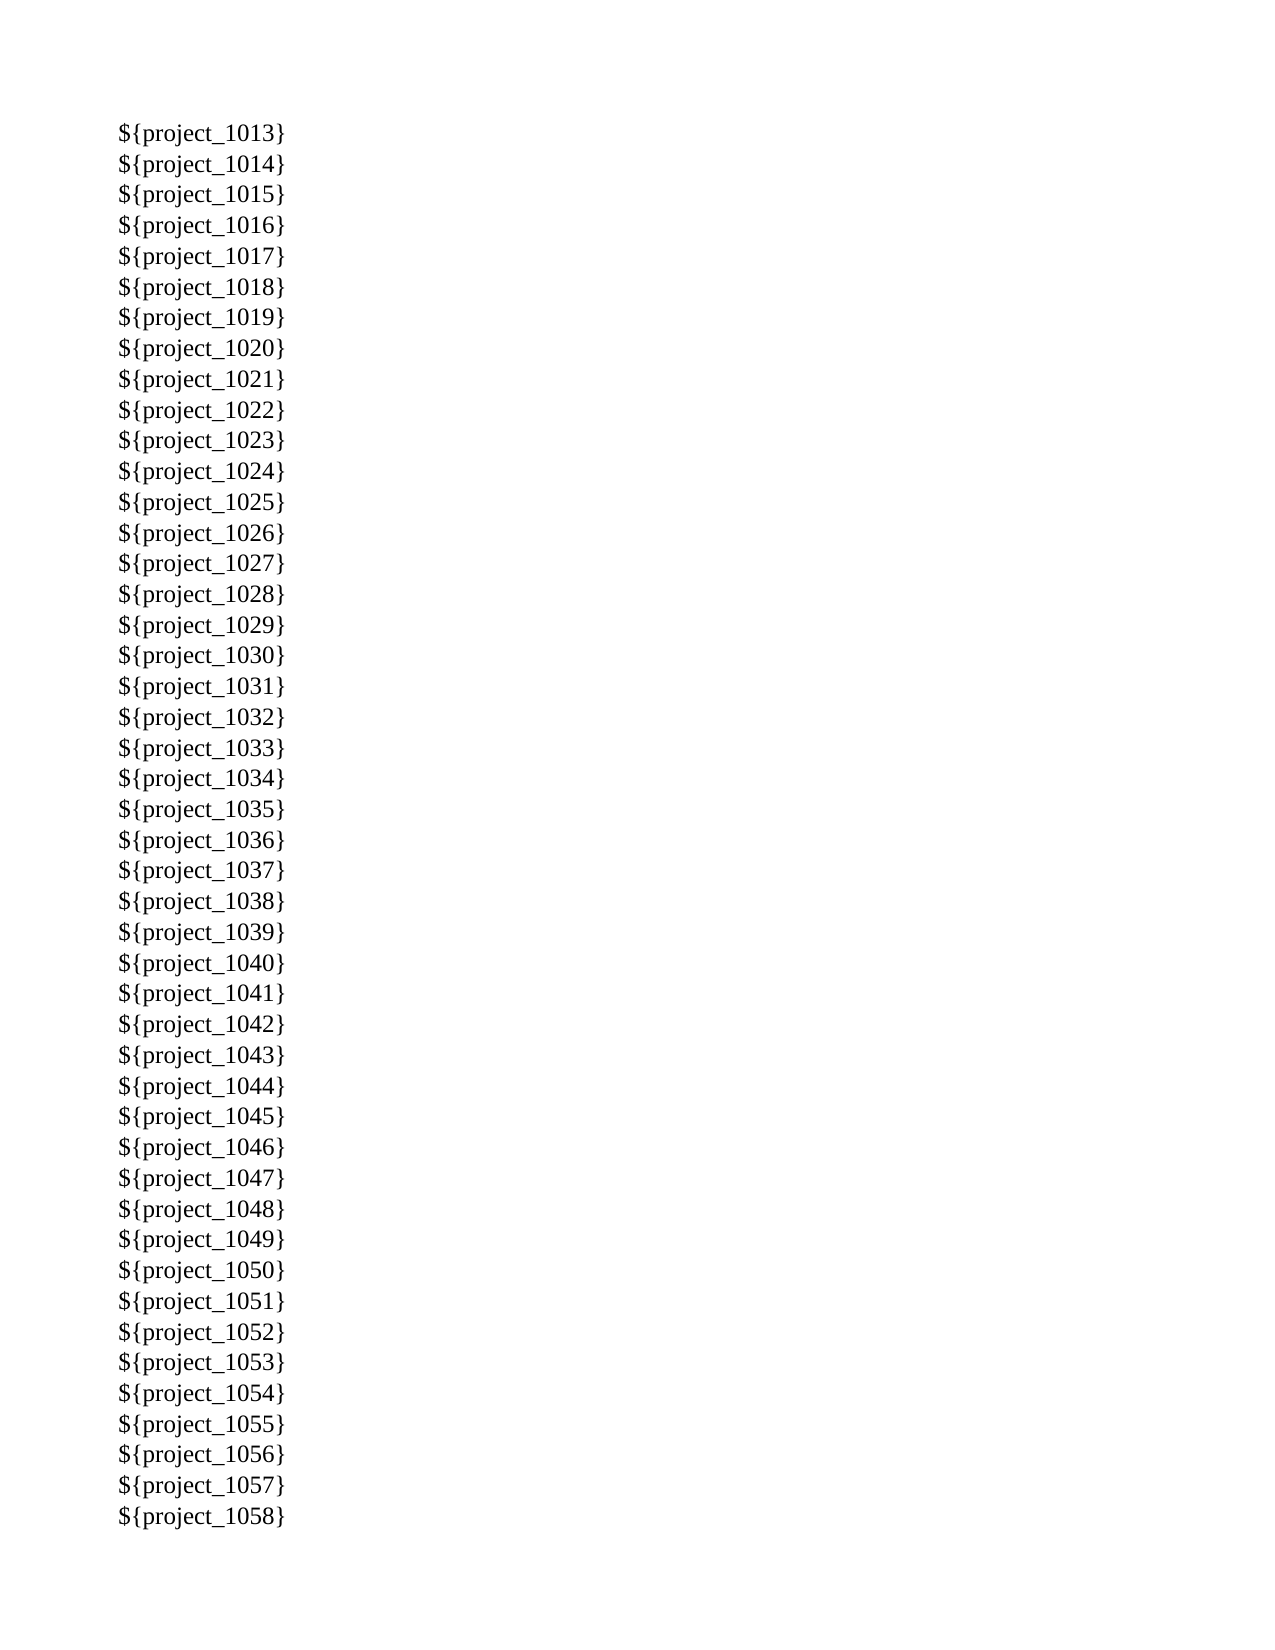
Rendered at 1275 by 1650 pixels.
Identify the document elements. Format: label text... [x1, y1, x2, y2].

text ${project_1031} [118, 671, 1157, 700]
text ${project_1042} [118, 1009, 1157, 1038]
text ${project_1028} [118, 579, 1157, 608]
text ${project_1047} [118, 1163, 1157, 1192]
text ${project_1048} [118, 1194, 1157, 1222]
text ${project_1053} [118, 1347, 1157, 1376]
text ${project_1020} [118, 333, 1157, 362]
text ${project_1040} [118, 948, 1157, 977]
text ${project_1024} [118, 456, 1157, 485]
text ${project_1021} [118, 364, 1157, 393]
text ${project_1051} [118, 1286, 1157, 1314]
text ${project_1037} [118, 856, 1157, 884]
text ${project_1044} [118, 1071, 1157, 1099]
text ${project_1050} [118, 1255, 1157, 1284]
text ${project_1046} [118, 1132, 1157, 1161]
text ${project_1030} [118, 641, 1157, 669]
text ${project_1022} [118, 395, 1157, 423]
text ${project_1052} [118, 1317, 1157, 1345]
text ${project_1013} [118, 118, 1157, 147]
text ${project_1023} [118, 425, 1157, 454]
text ${project_1049} [118, 1224, 1157, 1253]
text ${project_1017} [118, 241, 1157, 270]
text ${project_1026} [118, 518, 1157, 546]
text ${project_1058} [118, 1501, 1157, 1530]
text ${project_1035} [118, 794, 1157, 823]
text ${project_1014} [118, 149, 1157, 178]
text ${project_1038} [118, 886, 1157, 915]
text ${project_1056} [118, 1439, 1157, 1468]
text ${project_1036} [118, 825, 1157, 854]
text ${project_1045} [118, 1101, 1157, 1130]
text ${project_1043} [118, 1040, 1157, 1069]
text ${project_1034} [118, 763, 1157, 792]
text ${project_1054} [118, 1378, 1157, 1407]
text ${project_1019} [118, 302, 1157, 331]
text ${project_1033} [118, 733, 1157, 761]
text ${project_1041} [118, 978, 1157, 1007]
text ${project_1015} [118, 179, 1157, 208]
text ${project_1018} [118, 272, 1157, 301]
text ${project_1057} [118, 1470, 1157, 1499]
text ${project_1016} [118, 210, 1157, 239]
text ${project_1025} [118, 487, 1157, 516]
text ${project_1032} [118, 702, 1157, 731]
text ${project_1029} [118, 610, 1157, 638]
text ${project_1039} [118, 917, 1157, 946]
text ${project_1027} [118, 548, 1157, 577]
text ${project_1055} [118, 1409, 1157, 1437]
